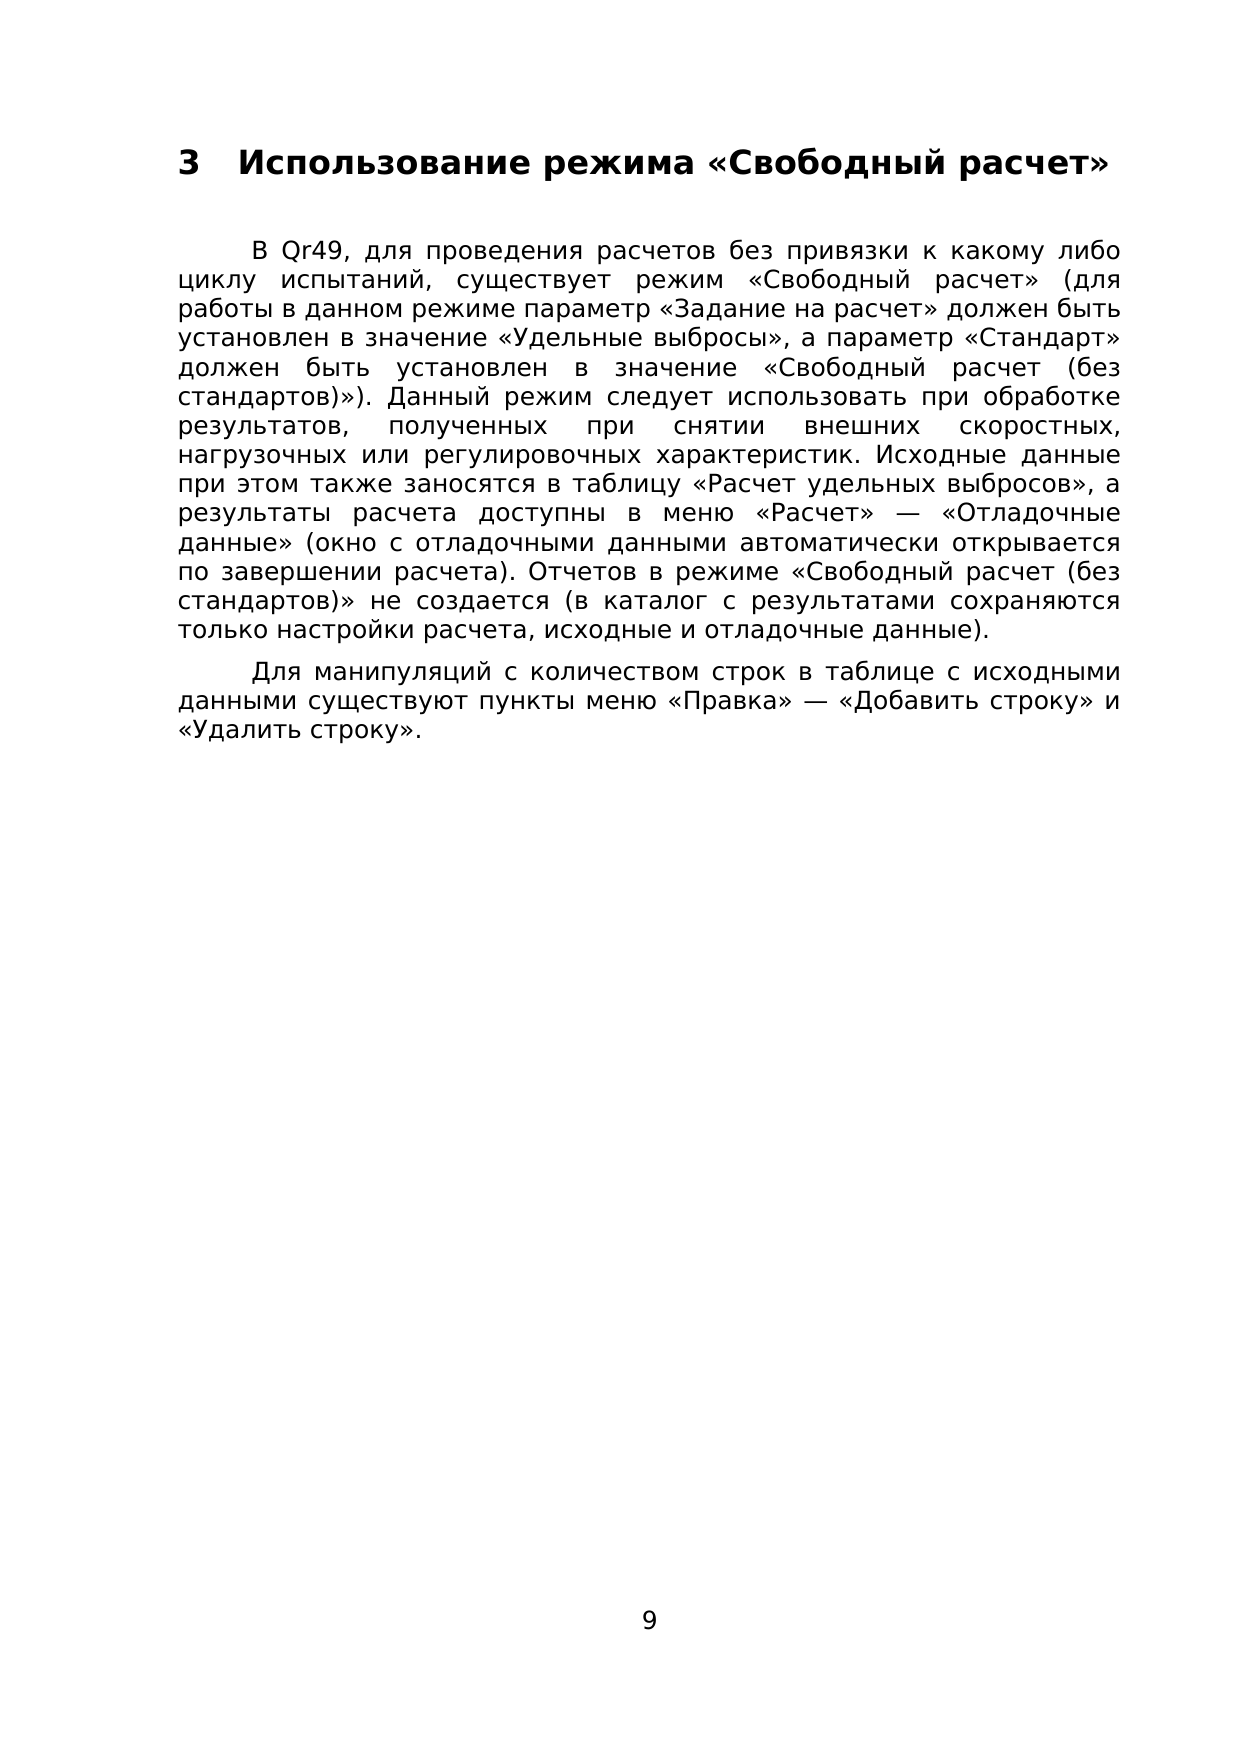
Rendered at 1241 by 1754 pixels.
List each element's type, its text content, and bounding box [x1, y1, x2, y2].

subtitle Использование режима «Свободный расчет» [177, 143, 1122, 182]
text В Qr49, для проведения расчетов без привязки к какому либо циклу испытаний, существует режим «Свободный расчет» (для работы в данном режиме параметр «Задание на расчет» должен быть установлен в значение «Удельные выбросы», а параметр «Стандарт» должен быть установлен в значение «Свободный расчет (без стандартов)»). Данный режим следует использовать при обработке результатов, полученных при снятии внешних скоростных, нагрузочных или регулировочных характеристик. Исходные данные при этом также заносятся в таблицу «Расчет удельных выбросов», а результаты расчета доступны в меню «Расчет» — «Отладочные данные» (окно с отладочными данными автоматически открывается по завершении расчета). Отчетов в режиме «Свободный расчет (без стандартов)» не создается (в каталог с результатами сохраняются только настройки расчета, исходные и отладочные данные). [177, 236, 1122, 644]
text Для манипуляций с количеством строк в таблице с исходными данными существуют пункты меню «Правка» — «Добавить строку» и «Удалить строку». [177, 657, 1122, 744]
